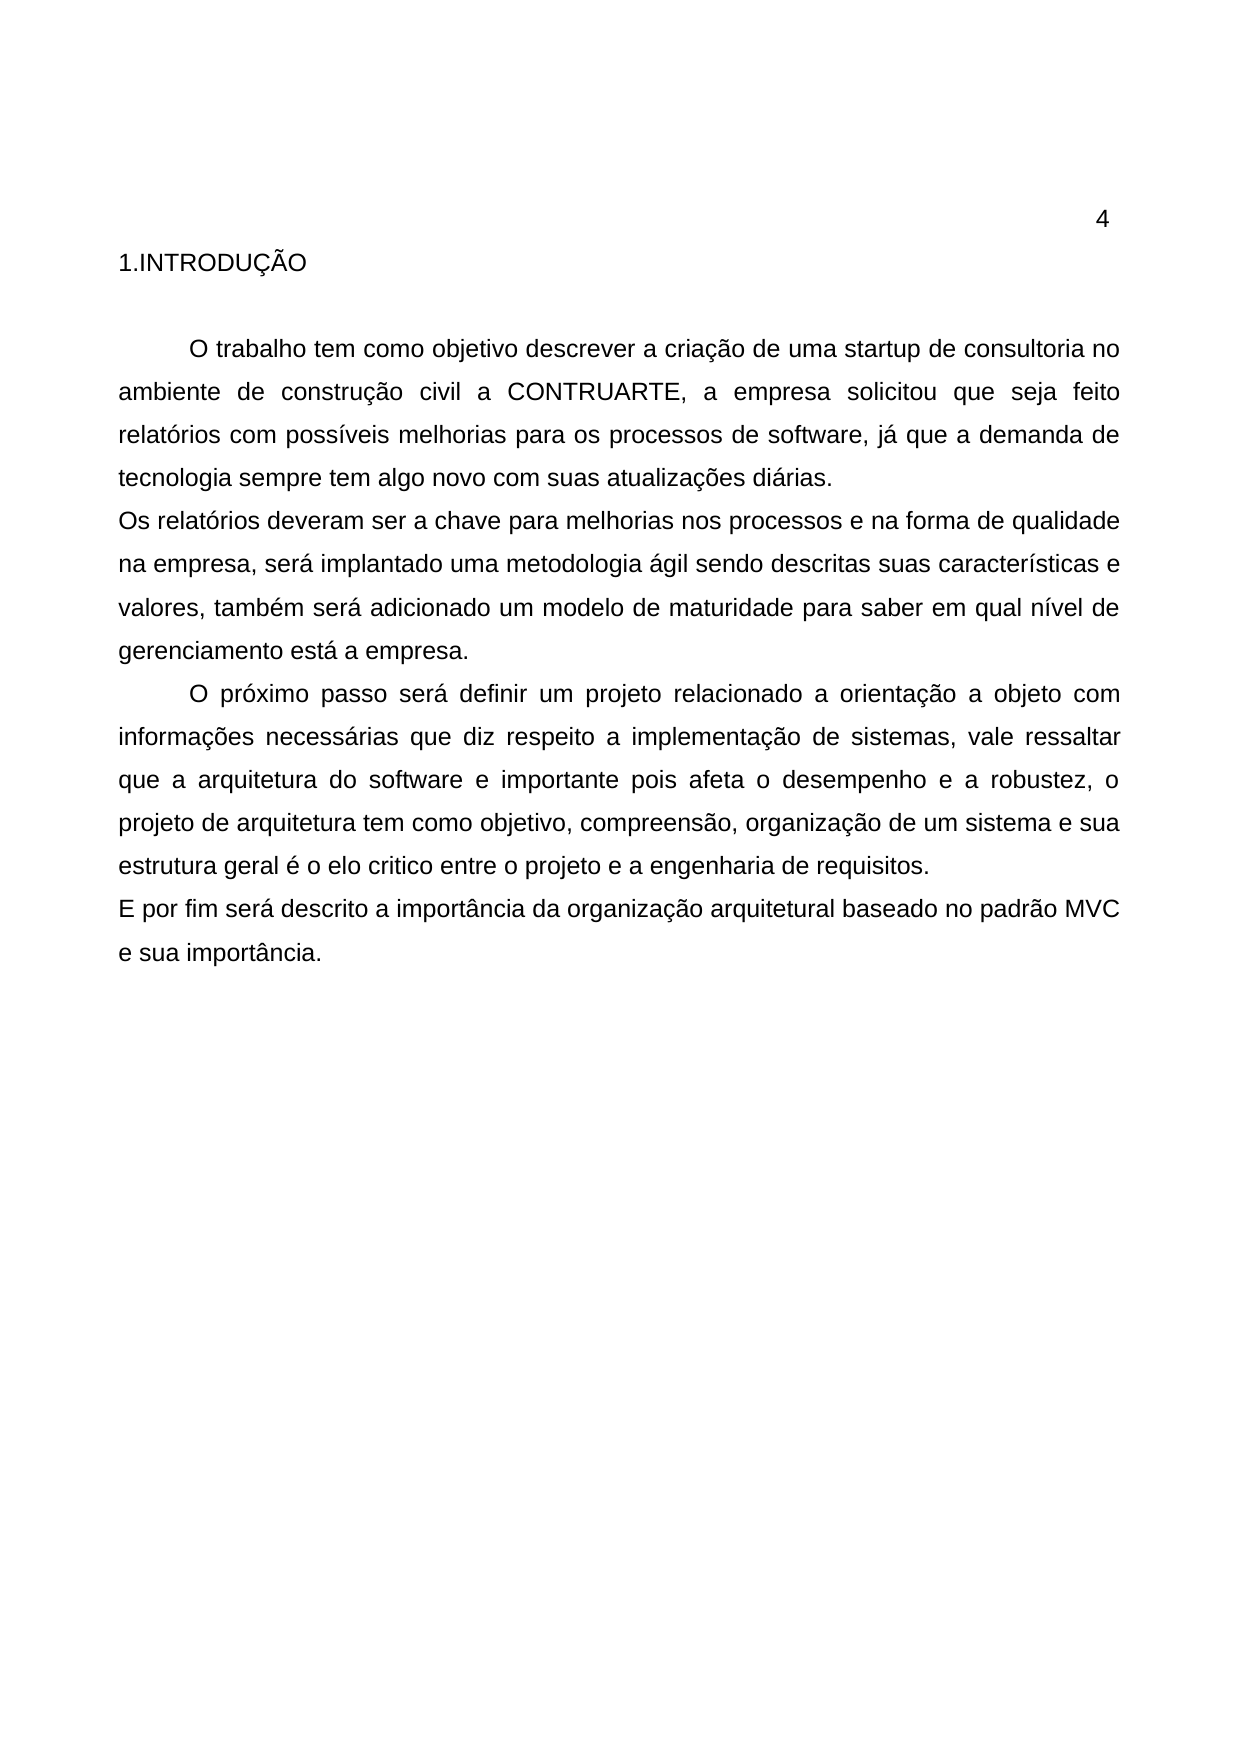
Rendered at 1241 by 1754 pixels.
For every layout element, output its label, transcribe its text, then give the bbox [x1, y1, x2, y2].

text E por fim será descrito a importância da organização arquitetural baseado no padrão MVC e sua importância. [118, 894, 1122, 966]
text 4 [118, 204, 1122, 233]
text O próximo passo será definir um projeto relacionado a orientação a objeto com informações necessárias que diz respeito a implementação de sistemas, vale ressaltar que a arquitetura do software e importante pois afeta o desempenho e a robustez, o projeto de arquitetura tem como objetivo, compreensão, organização de um sistema e sua estrutura geral é o elo critico entre o projeto e a engenharia de requisitos. [118, 679, 1122, 880]
text O trabalho tem como objetivo descrever a criação de uma startup de consultoria no ambiente de construção civil a CONTRUARTE, a empresa solicitou que seja feito relatórios com possíveis melhorias para os processos de software, já que a demanda de tecnologia sempre tem algo novo com suas atualizações diárias. [118, 334, 1122, 492]
text Os relatórios deveram ser a chave para melhorias nos processos e na forma de qualidade na empresa, será implantado uma metodologia ágil sendo descritas suas características e valores, também será adicionado um modelo de maturidade para saber em qual nível de gerenciamento está a empresa. [118, 506, 1122, 664]
text 1.INTRODUÇÃO [118, 247, 1122, 276]
